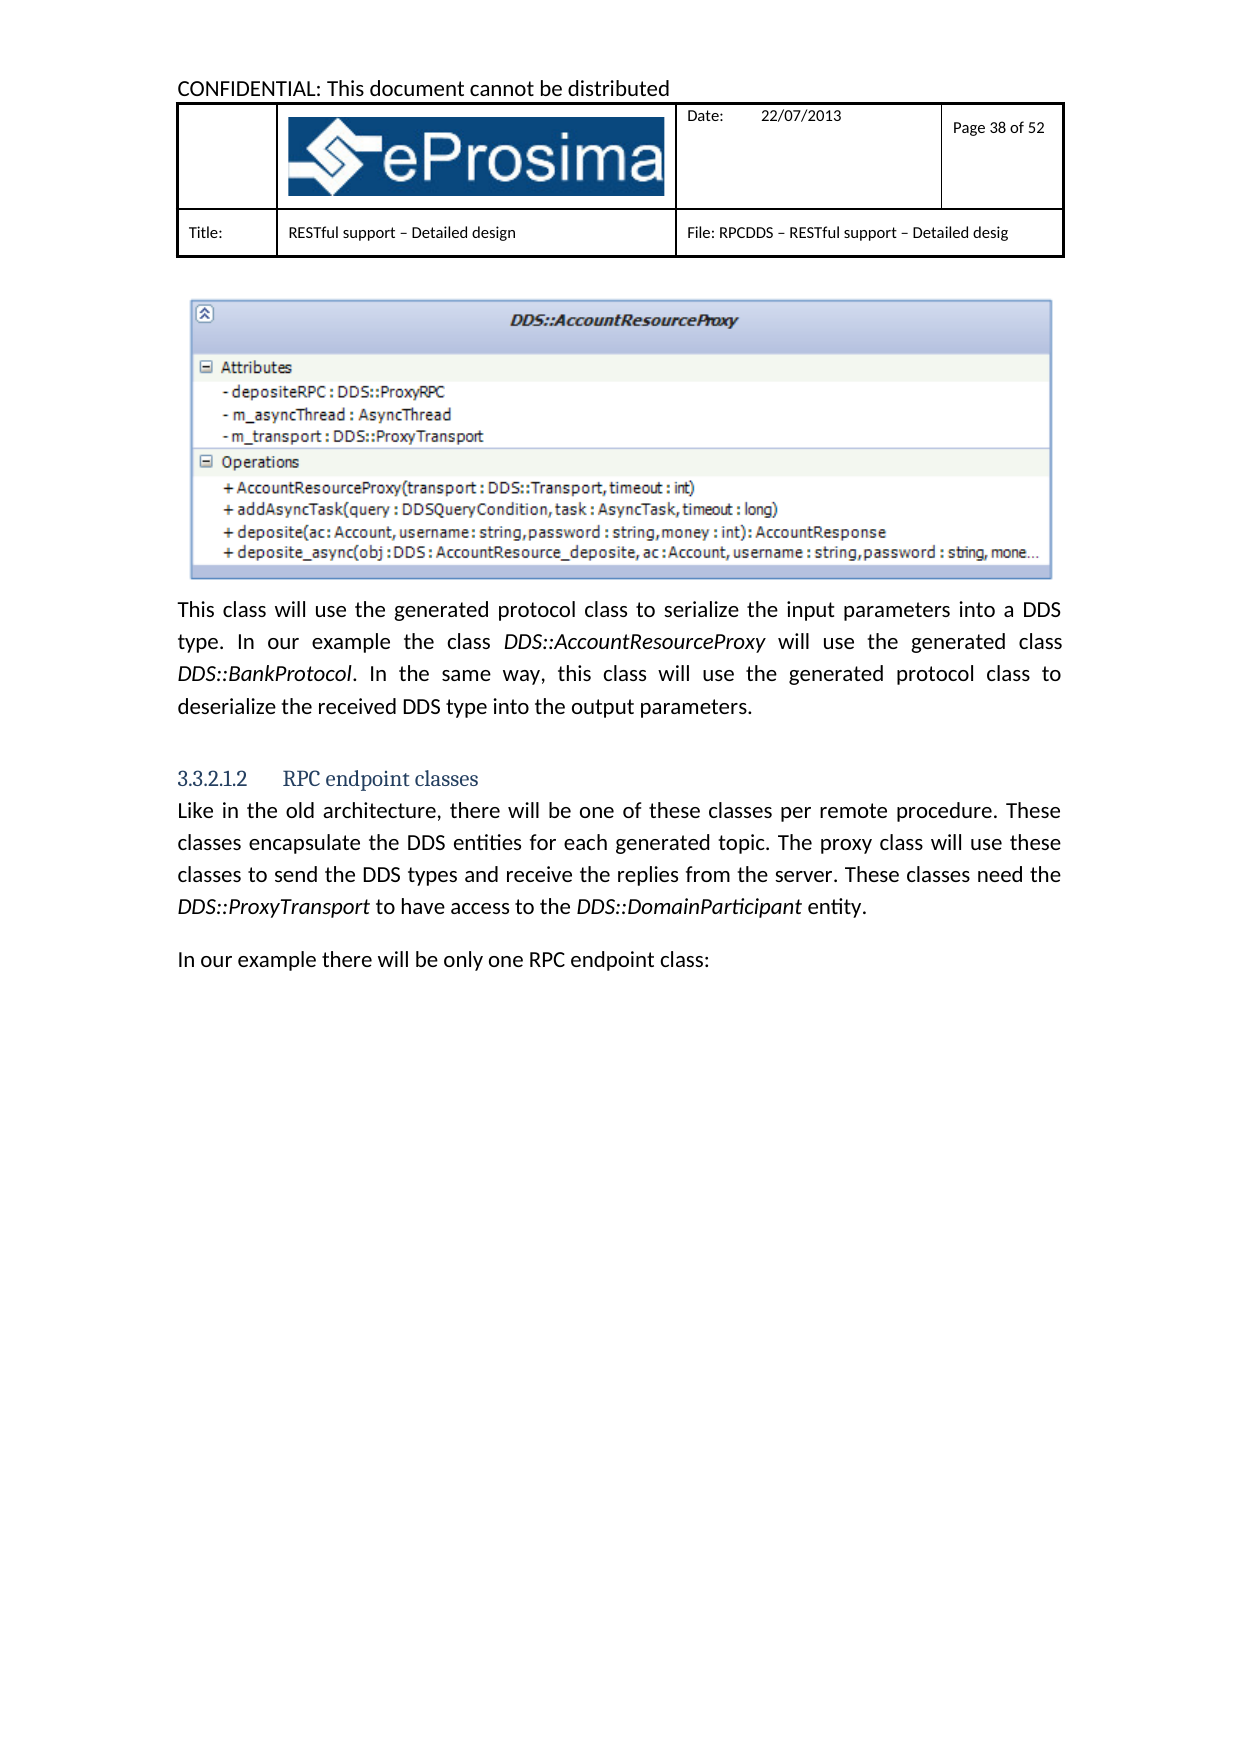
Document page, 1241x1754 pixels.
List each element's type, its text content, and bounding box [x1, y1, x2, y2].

subtitle RPC endpoint classes [177, 766, 1063, 792]
text This class will use the generated protocol class to serialize the input parameters into a DDS type. In our example the class DDS::AccountResourceProxy will use the generated class DDS::BankProtocol. In the same way, this class will use the generated protocol class to deserialize the received DDS type into the output parameters. [177, 591, 1063, 720]
picture [288, 117, 665, 196]
text Like in the old architecture, there will be one of these classes per remote procedure. These classes encapsulate the DDS entities for each generated topic. The proxy class will use these classes to send the DDS types and receive the replies from the server. These classes need the DDS::ProxyTransport to have access to the DDS::DomainParticipant entity. [177, 796, 1063, 920]
text In our example there will be only one RPC endpoint class: [177, 945, 1063, 973]
picture [177, 286, 1063, 591]
